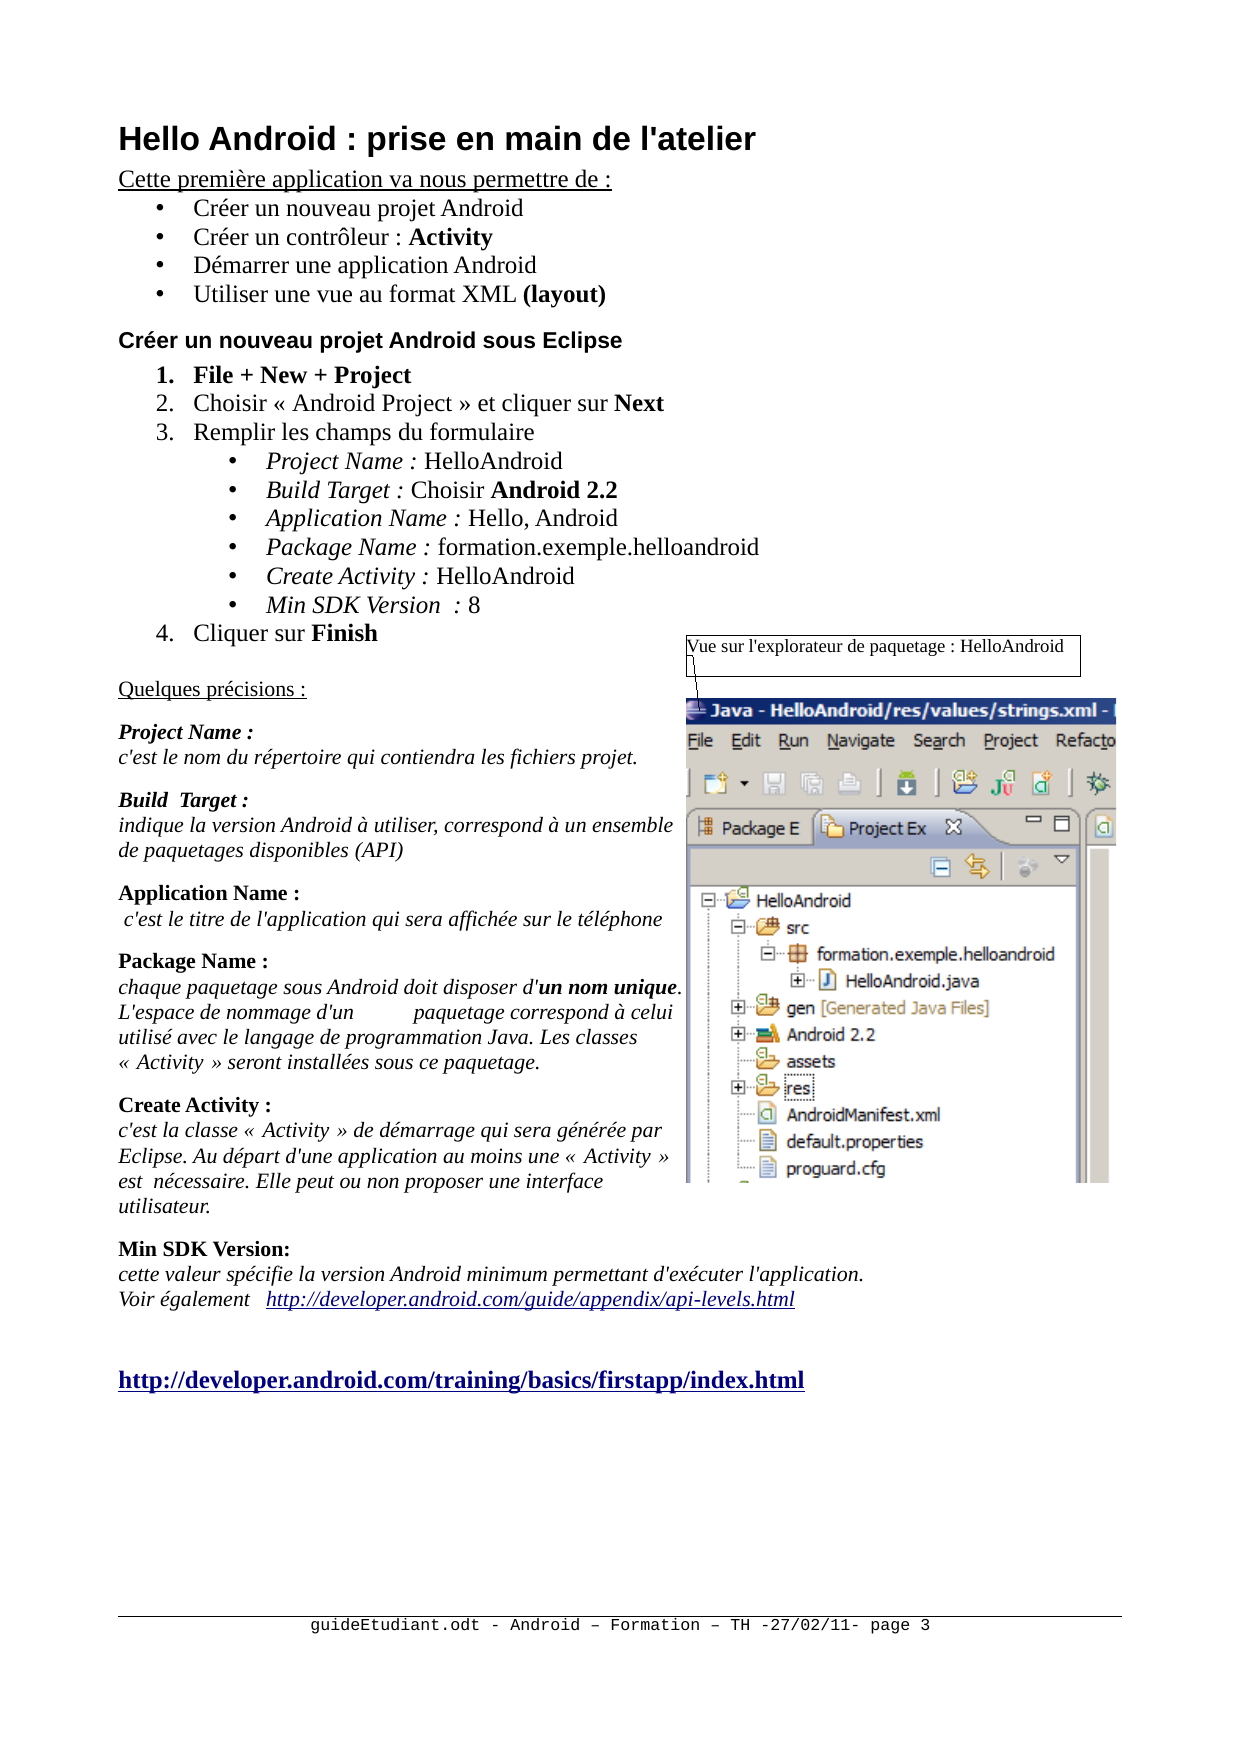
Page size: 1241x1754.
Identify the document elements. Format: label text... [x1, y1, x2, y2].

list Create Activity : HelloAndroid [228, 561, 1122, 590]
list Project Name : HelloAndroid [228, 446, 1122, 475]
list Démarrer une application Android [156, 251, 1122, 279]
text indique la version Android à utiliser, correspond à un ensemble de paquetages disponibles (API) [118, 812, 686, 863]
text Create Activity : [118, 1092, 686, 1117]
text Package Name : [118, 948, 686, 974]
text Min SDK Version: [118, 1236, 1122, 1261]
list Remplir les champs du formulaire [156, 417, 1122, 446]
list Application Name : Hello, Android [228, 503, 1122, 532]
text chaque paquetage sous Android doit disposer d'un nom unique. L'espace de nommage d'un paquetage correspond à celui utilisé avec le langage de programmation Java. Les classes « Activity » seront installées sous ce paquetage. [118, 974, 686, 1074]
list Créer un contrôleur : Activity [156, 222, 1122, 251]
list Build Target : Choisir Android 2.2 [228, 475, 1122, 503]
text Quelques précisions : [118, 676, 1122, 701]
text Voir également http://developer.android.com/guide/appendix/api-levels.html [118, 1286, 1122, 1312]
list Min SDK Version : 8 [228, 590, 1122, 618]
text http://developer.android.com/training/basics/firstapp/index.html [118, 1366, 1122, 1394]
list Utiliser une vue au format XML (layout) [156, 279, 1122, 308]
list Cliquer sur Finish [156, 618, 1122, 647]
text Project Name : [118, 719, 686, 744]
list File + New + Project [156, 360, 1122, 388]
text Build Target : [118, 787, 686, 812]
text c'est le titre de l'application qui sera affichée sur le téléphone [118, 906, 686, 931]
text c'est la classe « Activity » de démarrage qui sera générée par Eclipse. Au départ d'une application au moins une « Activity » est nécessaire. Elle peut ou non proposer une interface utilisateur. [118, 1117, 1122, 1218]
list Choisir « Android Project » et cliquer sur Next [156, 388, 1122, 417]
text Cette première application va nous permettre de : [118, 164, 1122, 193]
text c'est le nom du répertoire qui contiendra les fichiers projet. [118, 744, 686, 769]
list Créer un nouveau projet Android [156, 193, 1122, 222]
list Package Name : formation.exemple.helloandroid [228, 532, 1122, 561]
text cette valeur spécifie la version Android minimum permettant d'exécuter l'application. [118, 1261, 1122, 1286]
subtitle Hello Android : prise en main de l'atelier [118, 119, 1122, 158]
text Application Name : [118, 880, 686, 906]
subtitle Créer un nouveau projet Android sous Eclipse [118, 327, 1122, 353]
